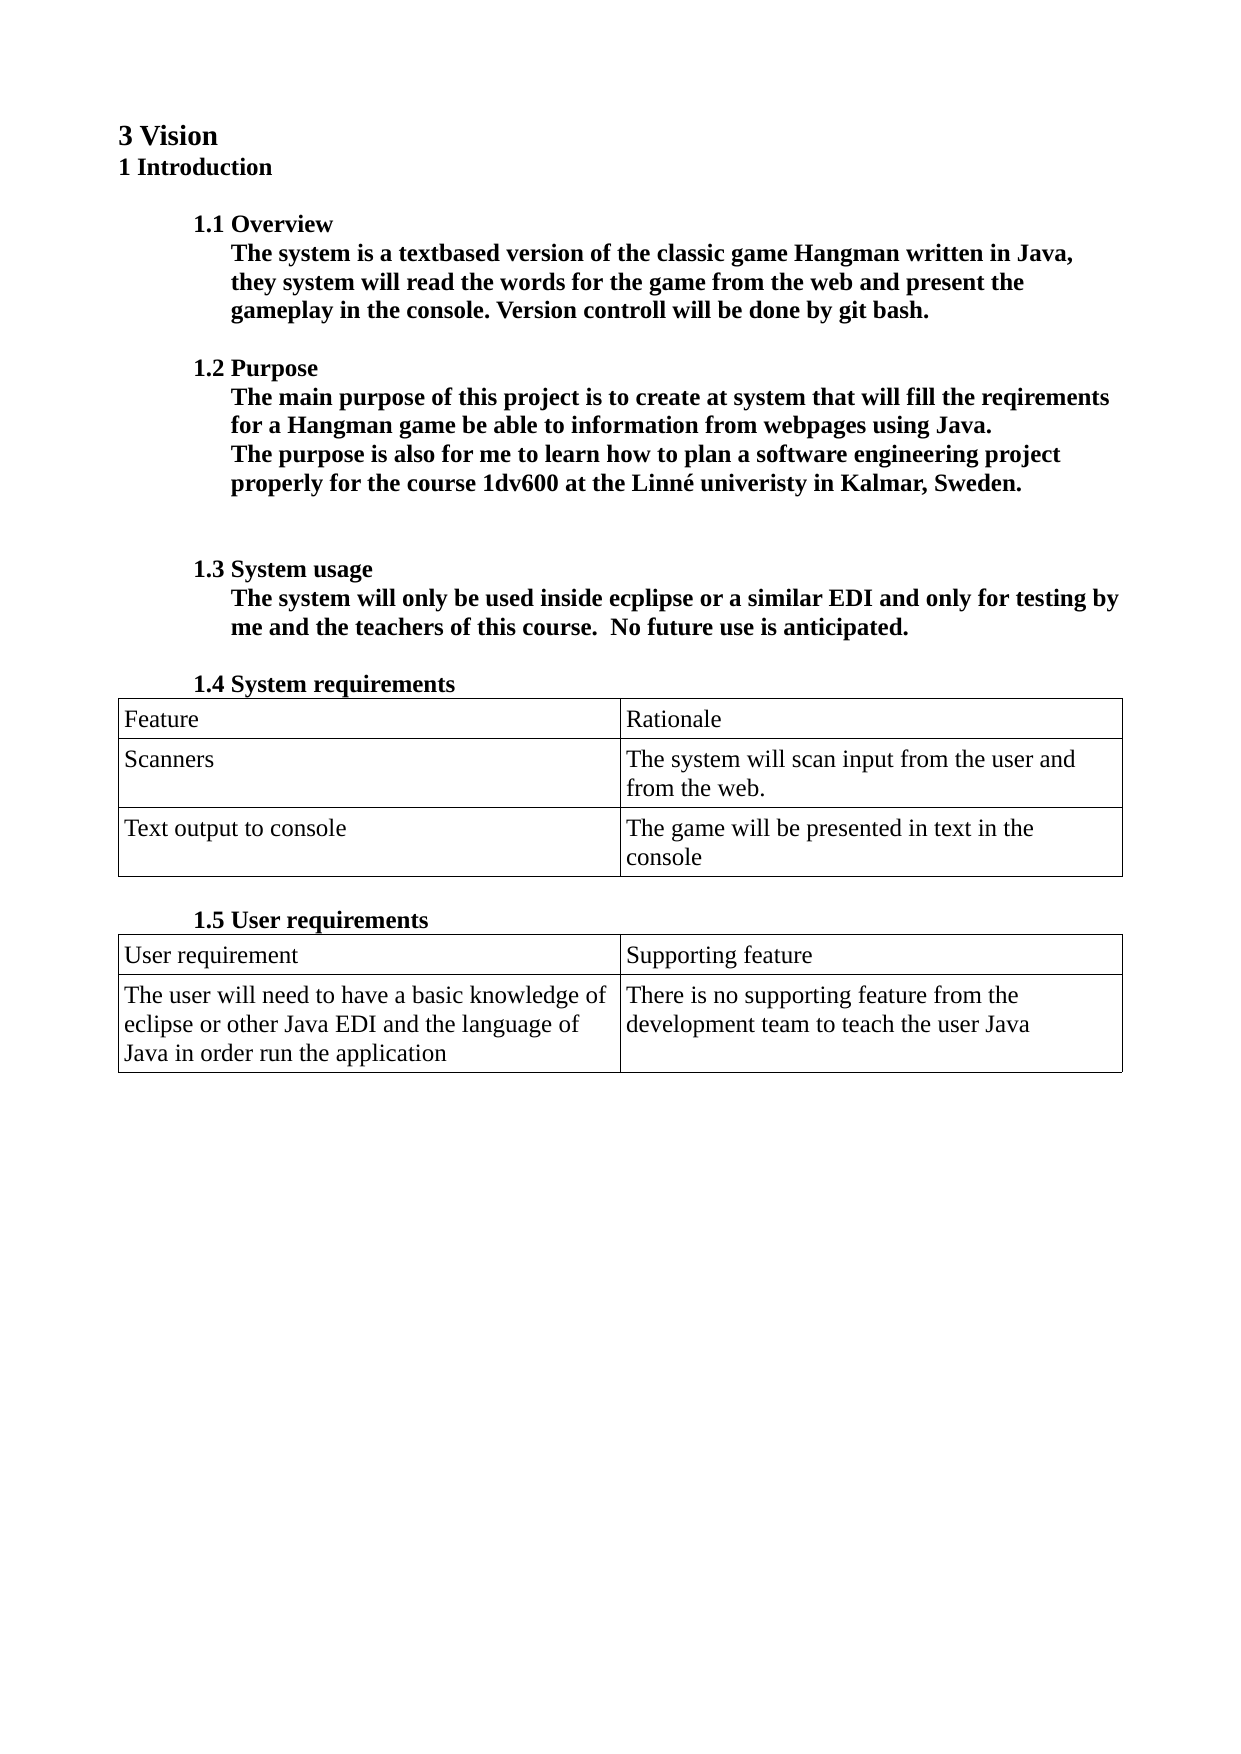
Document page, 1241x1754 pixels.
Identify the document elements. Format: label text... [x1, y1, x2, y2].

list Overview The system is a textbased version of the classic game Hangman written in Java, they system will read the words for the game from the web and present the gameplay in the console. Version controll will be done by git bash. [193, 209, 1122, 324]
table_cell The system will scan input from the user and from the web. [621, 739, 1122, 807]
table_header User requirement [119, 935, 620, 974]
table_header Feature [119, 699, 620, 738]
list The system will only be used inside ecplipse or a similar EDI and only for testing by me and the teachers of this course. No future use is anticipated. [193, 583, 1122, 669]
text 1 Introduction [118, 152, 1122, 180]
list System requirements [193, 669, 1122, 698]
table_header Supporting feature [621, 935, 1122, 974]
table_cell Text output to console [119, 808, 620, 876]
table_cell Scanners [119, 739, 620, 807]
list User requirements [193, 905, 1122, 934]
table_cell The user will need to have a basic knowledge of eclipse or other Java EDI and the language of Java in order run the application [119, 975, 620, 1072]
list Purpose The main purpose of this project is to create at system that will fill the reqirements for a Hangman game be able to information from webpages using Java. The purpose is also for me to learn how to plan a software engineering project properly for the course 1dv600 at the Linné univeristy in Kalmar, Sweden. [193, 353, 1122, 497]
text 3 Vision [118, 118, 1122, 152]
list System usage [193, 554, 1122, 583]
table_header Rationale [621, 699, 1122, 738]
table_cell The game will be presented in text in the console [621, 808, 1122, 876]
table_cell There is no supporting feature from the development team to teach the user Java [621, 975, 1122, 1072]
